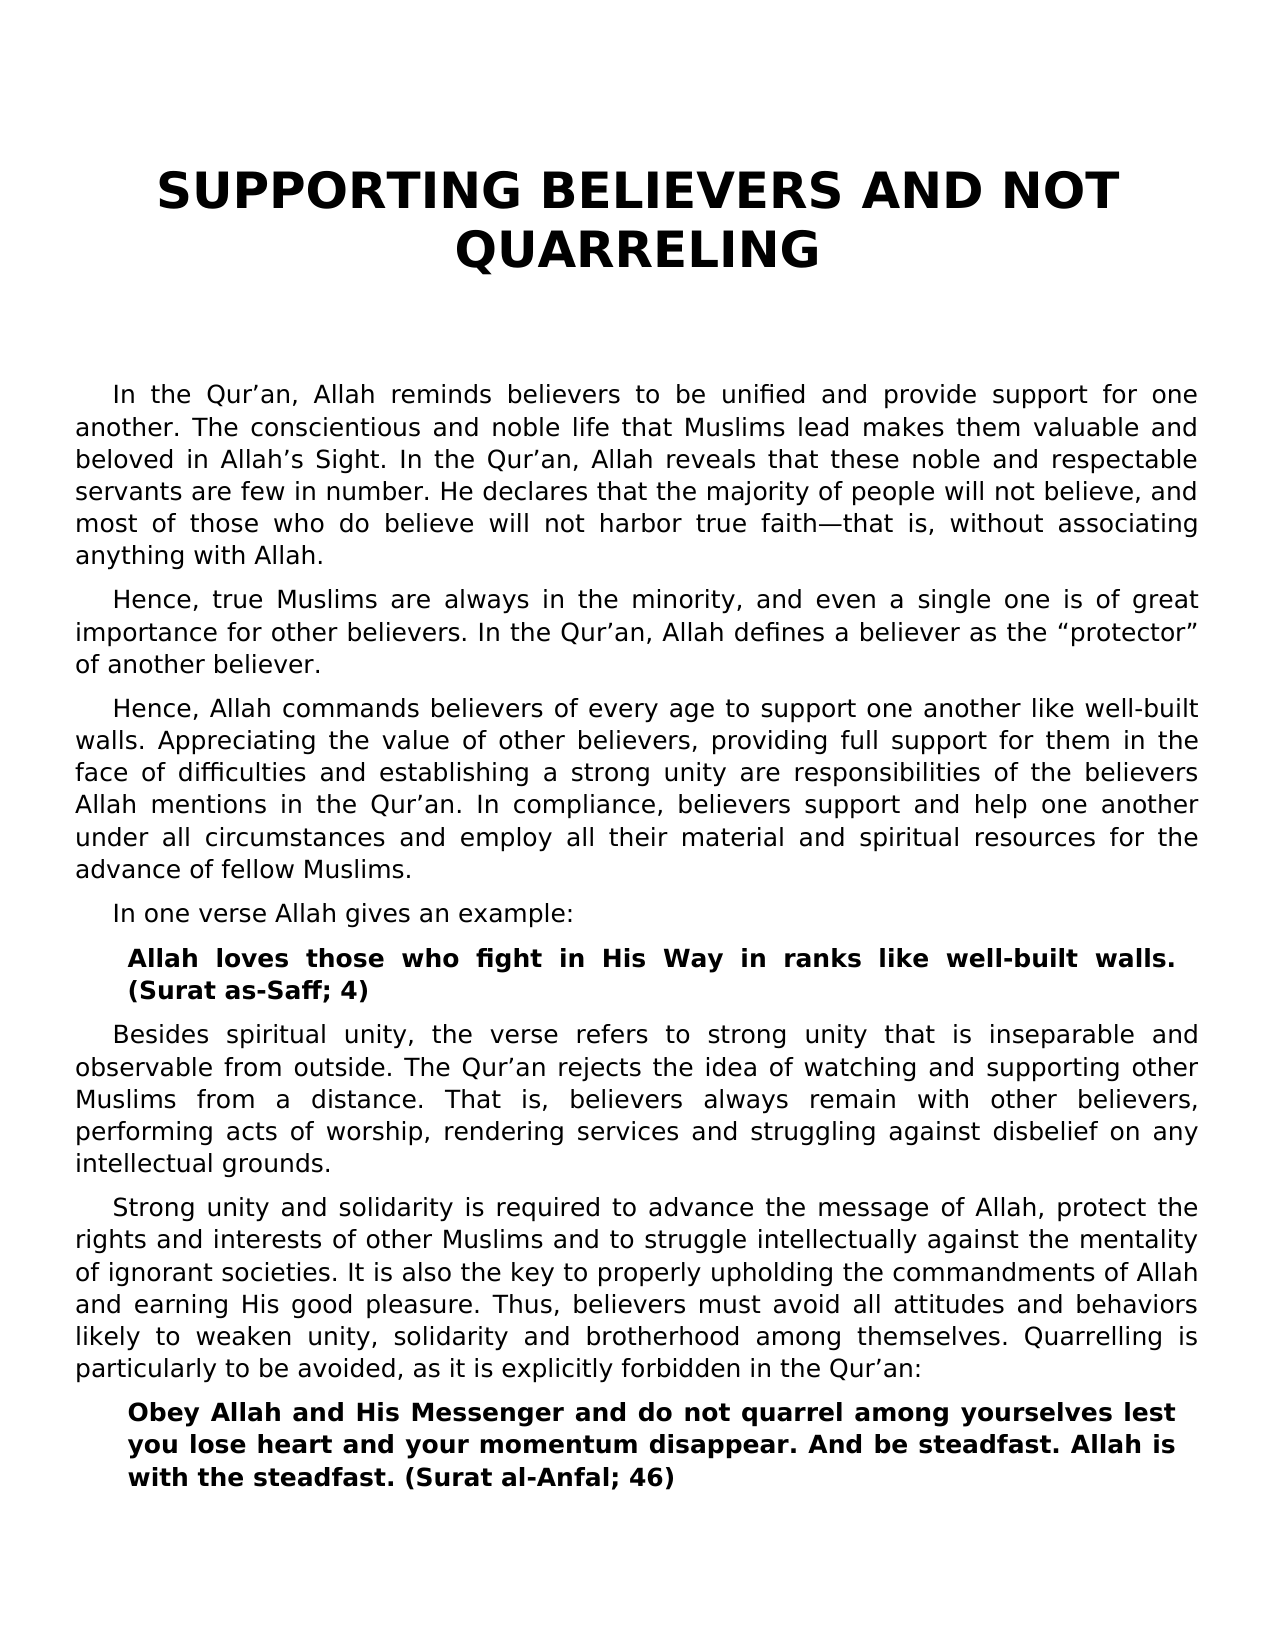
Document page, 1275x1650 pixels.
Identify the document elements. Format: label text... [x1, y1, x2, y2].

text In the Qur’an, Allah reminds believers to be unified and provide support for one another. The conscientious and noble life that Muslims lead makes them valuable and beloved in Allah’s Sight. In the Qur’an, Allah reveals that these noble and respectable servants are few in number. He declares that the majority of people will not believe, and most of those who do believe will not harbor true faith—that is, without associating anything with Allah. [75, 381, 1200, 570]
text Besides spiritual unity, the verse refers to strong unity that is inseparable and observable from outside. The Qur’an rejects the idea of watching and supporting other Muslims from a distance. That is, believers always remain with other believers, performing acts of worship, rendering services and struggling against disbelief on any intellectual grounds. [75, 1021, 1200, 1178]
text Allah loves those who fight in His Way in ranks like well-built walls. (Surat as-Saff; 4) [127, 944, 1177, 1005]
text Hence, true Muslims are always in the minority, and even a single one is of great importance for other believers. In the Qur’an, Allah defines a believer as the “protector” of another believer. [75, 586, 1200, 679]
text Strong unity and solidarity is required to advance the message of Allah, protect the rights and interests of other Muslims and to struggle intellectually against the mentality of ignorant societies. It is also the key to properly upholding the commandments of Allah and earning His good pleasure. Thus, believers must avoid all attitudes and behaviors likely to weaken unity, solidarity and brotherhood among themselves. Quarrelling is particularly to be avoided, as it is explicitly forbidden in the Qur’an: [75, 1193, 1200, 1383]
text In one verse Allah gives an example: [75, 899, 1200, 928]
text Hence, Allah commands believers of every age to support one another like well-built walls. Appreciating the value of other believers, providing full support for them in the face of difficulties and establishing a strong unity are responsibilities of the believers Allah mentions in the Qur’an. In compliance, believers support and help one another under all circumstances and employ all their material and spiritual resources for the advance of fellow Muslims. [75, 694, 1200, 884]
text Obey Allah and His Messenger and do not quarrel among yourselves lest you lose heart and your momentum disappear. And be steadfast. Allah is with the steadfast. (Surat al-Anfal; 46) [127, 1398, 1177, 1492]
subtitle SUPPORTING BELIEVERS AND NOT QUARRELING [75, 162, 1200, 279]
